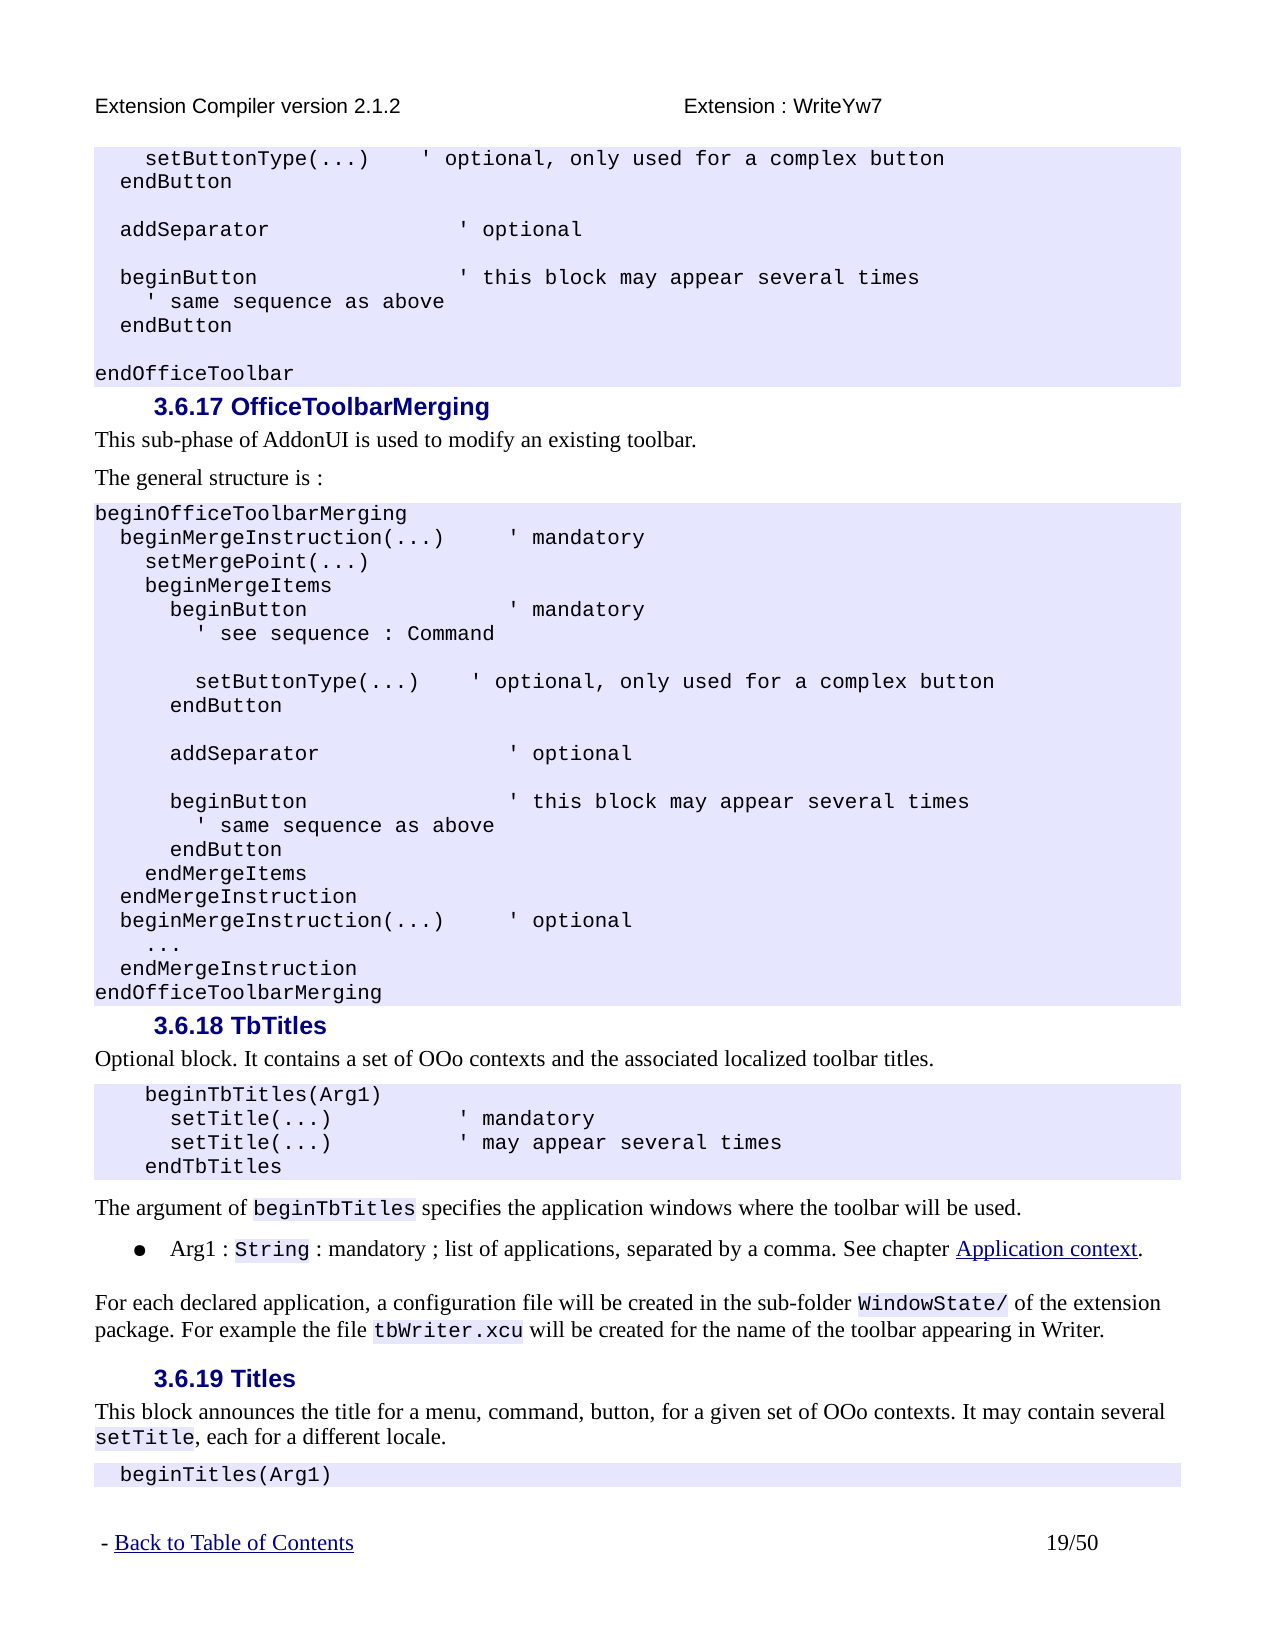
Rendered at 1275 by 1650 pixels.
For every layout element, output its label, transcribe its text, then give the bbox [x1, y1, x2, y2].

text endButton [94, 695, 1181, 719]
text beginButton ' this block may appear several times [94, 267, 1181, 291]
text beginMergeInstruction(...) ' optional [94, 910, 1181, 934]
text endMergeItems [94, 862, 1181, 886]
text beginOfficeToolbarMerging [94, 503, 1181, 527]
text endTbTitles [94, 1156, 1181, 1180]
text addSeparator ' optional [94, 219, 1181, 243]
text beginMergeInstruction(...) ' mandatory [94, 527, 1181, 551]
text setMergePoint(...) [94, 551, 1181, 575]
text beginButton ' this block may appear several times [94, 791, 1181, 814]
text ' same sequence as above [94, 814, 1181, 838]
text beginTbTitles(Arg1) [94, 1084, 1181, 1108]
text setTitle(...) ' may appear several times [94, 1132, 1181, 1156]
text For each declared application, a configuration file will be created in the sub-folder WindowState/ of the extension package. For example the file tbWriter.xcu will be created for the name of the toolbar appearing in Writer. [94, 1290, 1181, 1344]
text endMergeInstruction [94, 886, 1181, 910]
subtitle Titles [153, 1364, 1181, 1393]
text This block announces the title for a menu, command, button, for a given set of OOo contexts. It may contain several setTitle, each for a different locale. [94, 1398, 1181, 1451]
text setTitle(...) ' mandatory [94, 1108, 1181, 1132]
text setButtonType(...) ' optional, only used for a complex button [94, 671, 1181, 695]
text beginButton ' mandatory [94, 599, 1181, 623]
text endButton [94, 315, 1181, 339]
text setButtonType(...) ' optional, only used for a complex button [94, 147, 1181, 171]
text addSeparator ' optional [94, 743, 1181, 767]
text This sub-phase of AddonUI is used to modify an existing toolbar. [94, 427, 1181, 452]
text endOfficeToolbar [94, 363, 1181, 387]
subtitle TbTitles [153, 1012, 1181, 1040]
text endOfficeToolbarMerging [94, 982, 1181, 1006]
text The general structure is : [94, 465, 1181, 491]
text endButton [94, 838, 1181, 862]
text ' same sequence as above [94, 291, 1181, 315]
text ... [94, 934, 1181, 958]
text beginTitles(Arg1) [94, 1463, 1181, 1487]
text Optional block. It contains a set of OOo contexts and the associated localized toolbar titles. [94, 1046, 1181, 1072]
text ' see sequence : Command [94, 623, 1181, 647]
text endButton [94, 171, 1181, 195]
list Arg1 : String : mandatory ; list of applications, separated by a comma. See chapter Application context. [132, 1236, 1181, 1263]
text beginMergeItems [94, 575, 1181, 599]
subtitle OfficeToolbarMerging [153, 393, 1181, 421]
text The argument of beginTbTitles specifies the application windows where the toolbar will be used. [94, 1194, 1181, 1221]
text endMergeInstruction [94, 958, 1181, 982]
